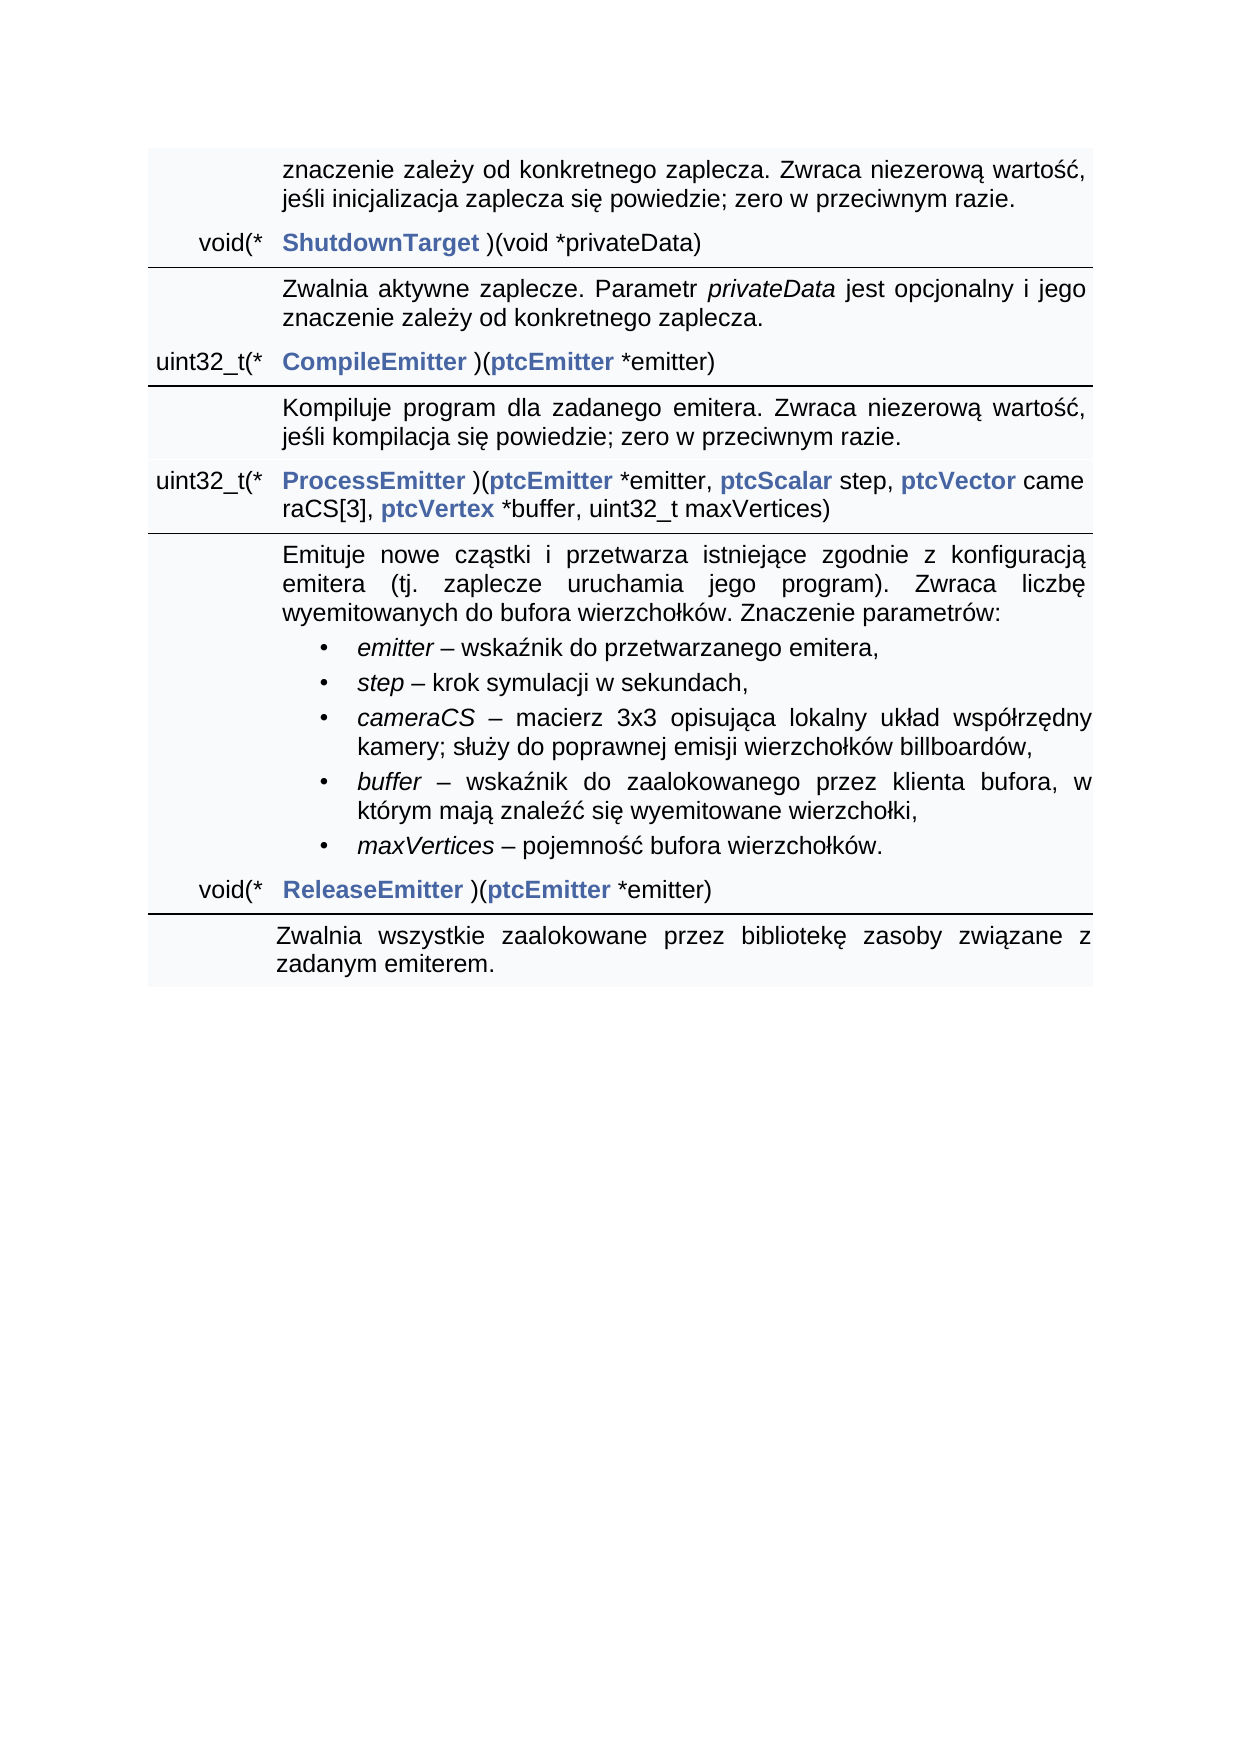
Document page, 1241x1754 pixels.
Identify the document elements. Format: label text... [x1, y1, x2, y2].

table_cell [148, 534, 276, 869]
table_cell znaczenie zależy od konkretnego zaplecza. Zwraca niezerową wartość, jeśli inicjalizacja zaplecza się powiedzie; zero w przeciwnym razie. [276, 148, 1093, 222]
table_cell CompileEmitter )(ptcEmitter *emitter) [276, 341, 1093, 385]
table_cell void(* [148, 222, 276, 266]
table_cell Zwalnia aktywne zaplecze. Parametr privateData jest opcjonalny i jego znaczenie zależy od konkretnego zaplecza. [276, 268, 1093, 341]
table_cell Zwalnia wszystkie zaalokowane przez bibliotekę zasoby związane z zadanym emiterem. [276, 915, 1093, 987]
table_cell Emituje nowe cząstki i przetwarza istniejące zgodnie z konfiguracją emitera (tj. zaplecze uruchamia jego program). Zwraca liczbę wyemitowanych do bufora wierzchołków. Znaczenie parametrów: emitter – wskaźnik do przetwarzanego emitera, step – krok symulacji w sekundach, cameraCS – macierz 3x3 opisująca lokalny układ współrzędny kamery; służy do poprawnej emisji wierzchołków billboardów, buffer – wskaźnik do zaalokowanego przez klienta bufora, w którym mają znaleźć się wyemitowane wierzchołki, maxVertices – pojemność bufora wierzchołków. [276, 534, 1093, 869]
table_cell ProcessEmitter )(ptcEmitter *emitter, ptcScalar step, ptcVector cameraCS[3], ptcVertex *buffer, uint32_t maxVertices) [276, 460, 1093, 532]
table_cell Kompiluje program dla zadanego emitera. Zwraca niezerową wartość, jeśli kompilacja się powiedzie; zero w przeciwnym razie. [276, 387, 1093, 459]
table_cell void(* [148, 869, 276, 913]
table_cell ReleaseEmitter )(ptcEmitter *emitter) [276, 869, 1093, 913]
table_cell [148, 915, 276, 987]
table_cell [148, 148, 276, 222]
table_cell uint32_t(* [148, 341, 276, 385]
table_cell ShutdownTarget )(void *privateData) [276, 222, 1093, 266]
table_cell uint32_t(* [148, 460, 276, 532]
table_cell [148, 268, 276, 341]
table_cell [148, 387, 276, 459]
